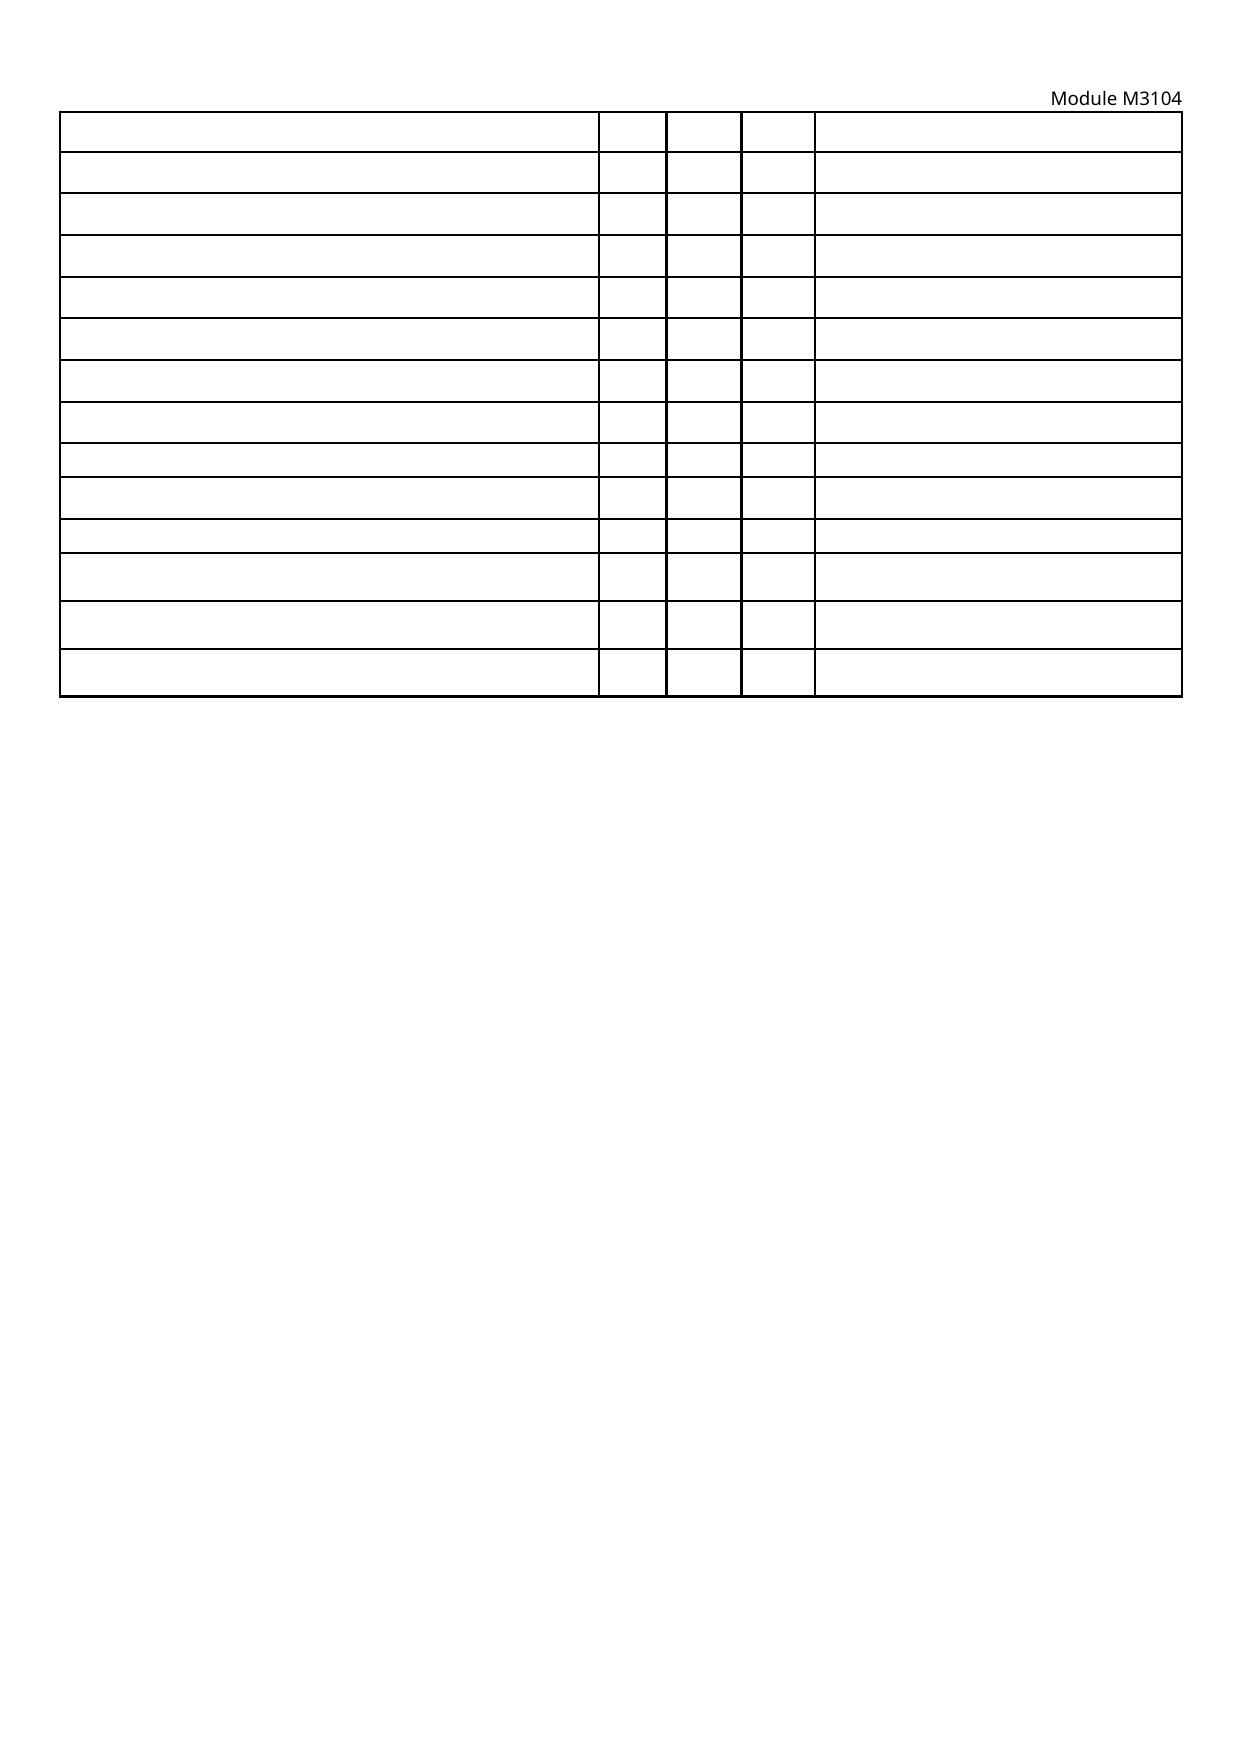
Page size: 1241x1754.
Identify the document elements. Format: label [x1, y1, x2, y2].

table_cell [668, 478, 740, 518]
table_cell [61, 278, 598, 317]
table_cell [816, 194, 1181, 234]
table_cell [600, 602, 665, 647]
table_cell [668, 236, 740, 276]
table_cell [743, 113, 814, 151]
table_cell [61, 602, 598, 647]
table_cell [61, 554, 598, 599]
table_cell [668, 278, 740, 317]
table_cell [816, 554, 1181, 599]
table_cell [600, 520, 665, 552]
table_cell [816, 278, 1181, 317]
table_cell [743, 650, 814, 695]
table_cell [743, 236, 814, 276]
table_cell [600, 113, 665, 151]
table_cell [668, 602, 740, 647]
table_cell [743, 403, 814, 442]
table_cell [668, 194, 740, 234]
table_cell [600, 403, 665, 442]
table_cell [668, 403, 740, 442]
table_cell [816, 153, 1181, 192]
table_cell [668, 113, 740, 151]
table_cell [600, 194, 665, 234]
table_cell [61, 650, 598, 695]
table_cell [743, 520, 814, 552]
table_cell [61, 478, 598, 518]
table_cell [816, 520, 1181, 552]
table_cell [61, 444, 598, 476]
table_cell [600, 650, 665, 695]
table_cell [61, 403, 598, 442]
table_cell [668, 520, 740, 552]
table_cell [743, 554, 814, 599]
table_cell [743, 478, 814, 518]
table_cell [668, 650, 740, 695]
table_cell [668, 554, 740, 599]
table_cell [743, 153, 814, 192]
table_cell [600, 478, 665, 518]
table_cell [668, 153, 740, 192]
table_cell [61, 361, 598, 401]
table_cell [816, 478, 1181, 518]
table_cell [816, 650, 1181, 695]
table_cell [600, 278, 665, 317]
table_cell [816, 444, 1181, 476]
table_cell [816, 236, 1181, 276]
table_cell [816, 113, 1181, 151]
table_cell [668, 444, 740, 476]
table_cell [600, 444, 665, 476]
table_cell [600, 153, 665, 192]
table_cell [743, 444, 814, 476]
table_cell [816, 319, 1181, 359]
table_cell [61, 153, 598, 192]
table_cell [668, 319, 740, 359]
table_cell [600, 236, 665, 276]
table_cell [600, 554, 665, 599]
table_cell [743, 319, 814, 359]
table_cell [668, 361, 740, 401]
table_cell [61, 236, 598, 276]
table_cell [61, 194, 598, 234]
table_cell [743, 278, 814, 317]
table_cell [743, 602, 814, 647]
table_cell [61, 113, 598, 151]
table_cell [61, 319, 598, 359]
table_cell [743, 194, 814, 234]
table_cell [816, 602, 1181, 647]
table_cell [743, 361, 814, 401]
table_cell [816, 361, 1181, 401]
table_cell [816, 403, 1181, 442]
table_cell [600, 319, 665, 359]
table_cell [600, 361, 665, 401]
table_cell [61, 520, 598, 552]
